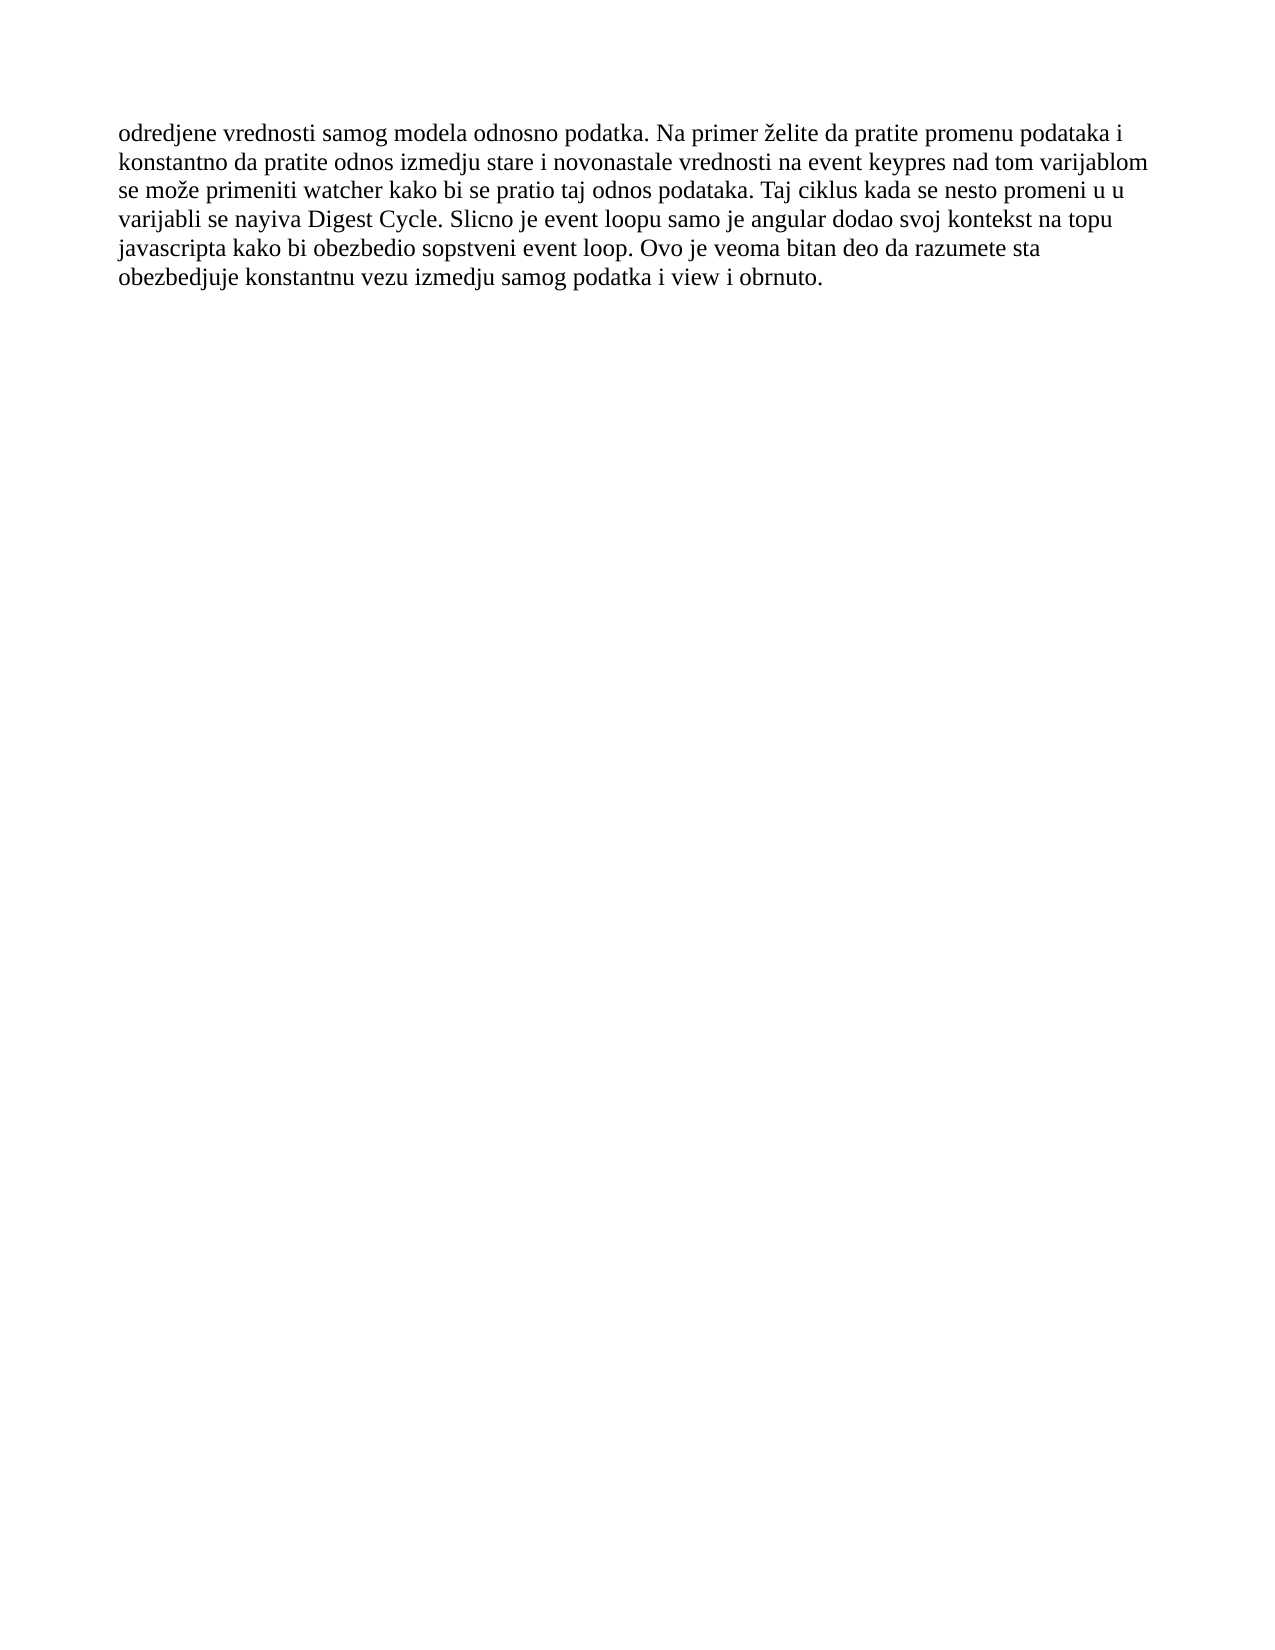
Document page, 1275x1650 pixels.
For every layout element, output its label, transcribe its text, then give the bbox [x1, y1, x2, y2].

text odredjene vrednosti samog modela odnosno podatka. Na primer želite da pratite promenu podataka i konstantno da pratite odnos izmedju stare i novonastale vrednosti na event keypres nad tom varijablom se može primeniti watcher kako bi se pratio taj odnos podataka. Taj ciklus kada se nesto promeni u u varijabli se nayiva Digest Cycle. Slicno je event loopu samo je angular dodao svoj kontekst na topu javascripta kako bi obezbedio sopstveni event loop. Ovo je veoma bitan deo da razumete sta obezbedjuje konstantnu vezu izmedju samog podatka i view i obrnuto. [118, 118, 1157, 291]
